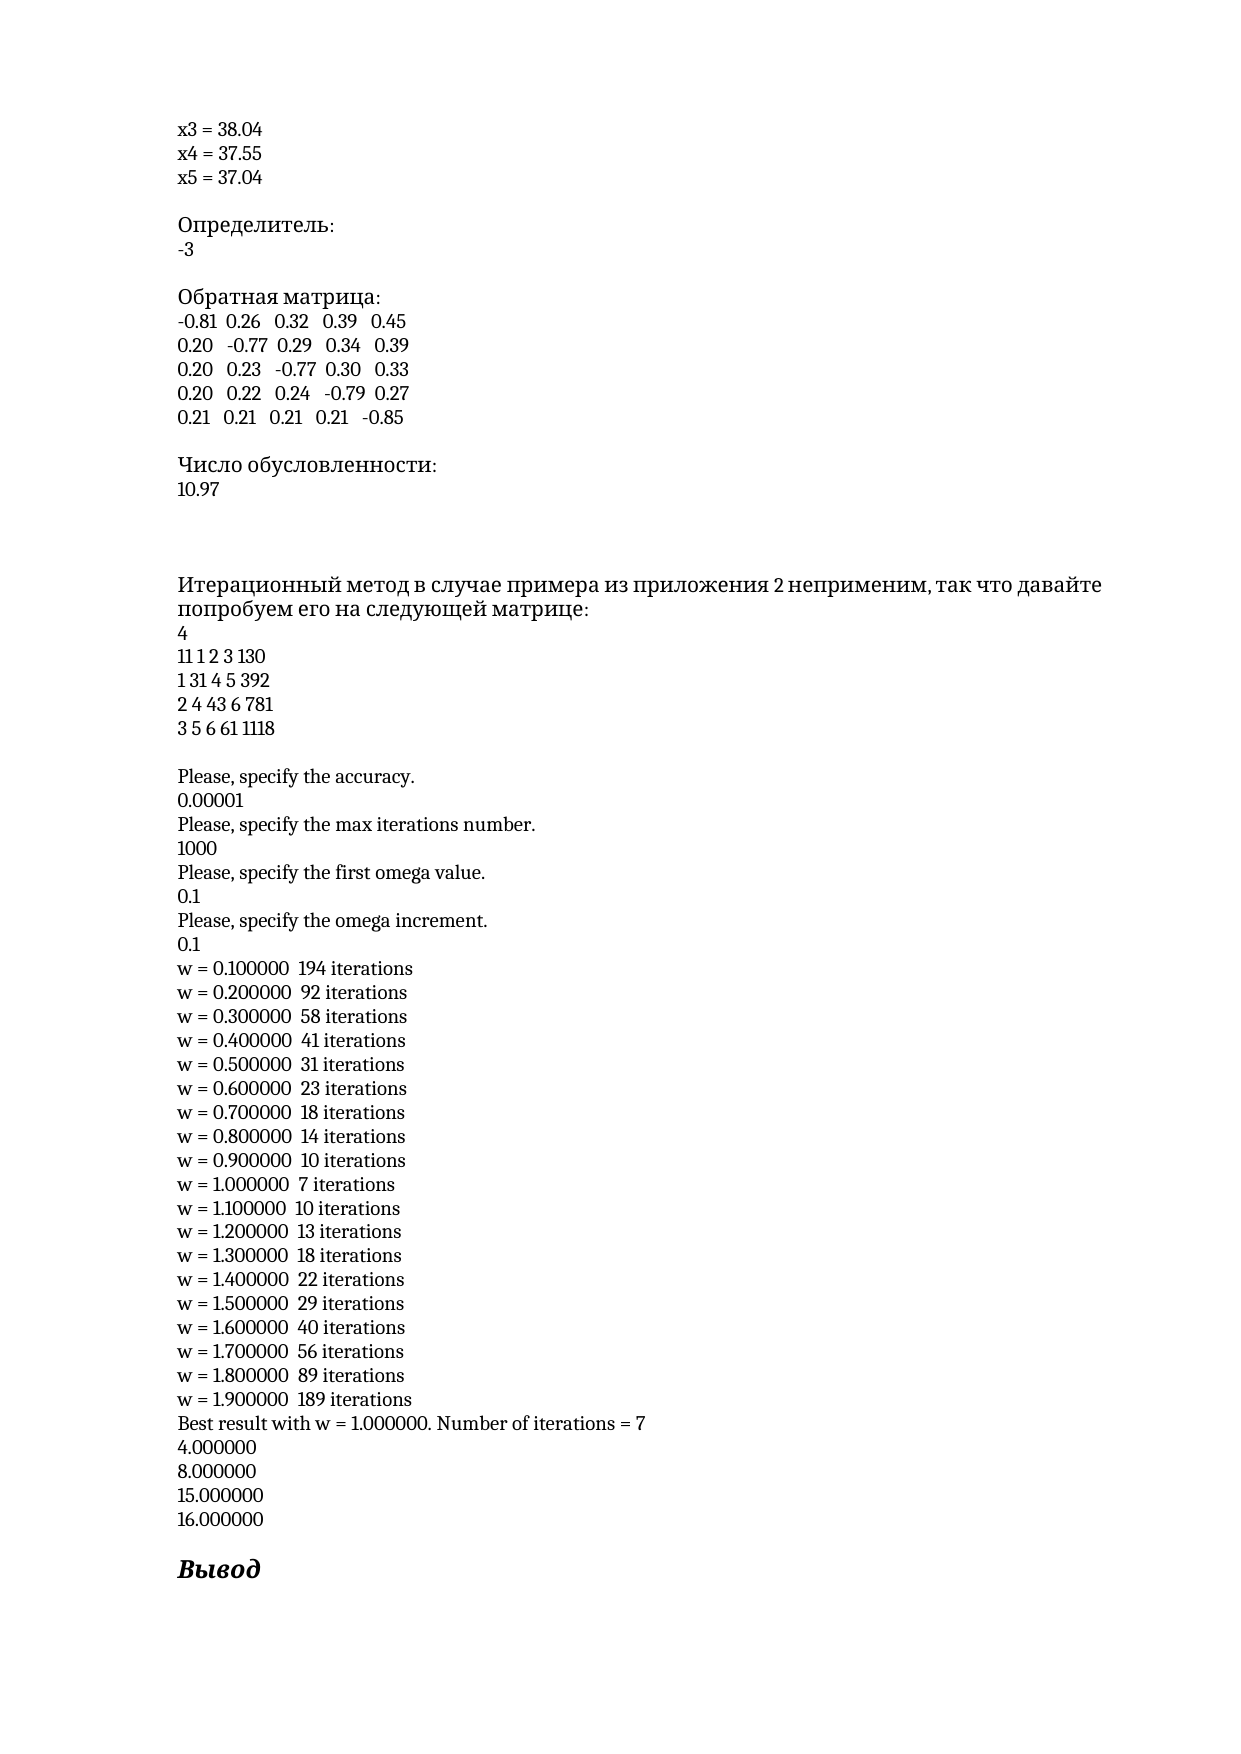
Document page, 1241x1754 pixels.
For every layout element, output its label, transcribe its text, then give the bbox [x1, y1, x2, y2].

text w = 1.300000 18 iterations [177, 1244, 1152, 1268]
text w = 0.400000 41 iterations [177, 1028, 1152, 1052]
text w = 1.100000 10 iterations [177, 1196, 1152, 1220]
text 0.1 [177, 933, 1152, 957]
text 3 5 6 61 1118 [177, 717, 1152, 741]
text w = 0.800000 14 iterations [177, 1124, 1152, 1148]
text w = 0.500000 31 iterations [177, 1052, 1152, 1076]
text w = 1.200000 13 iterations [177, 1220, 1152, 1244]
text x4 = 37.55 [177, 142, 1152, 166]
text w = 0.100000 194 iterations [177, 957, 1152, 981]
text Обратная матрица: [177, 286, 1152, 310]
text 16.000000 [177, 1508, 1152, 1532]
text w = 1.600000 40 iterations [177, 1316, 1152, 1340]
text w = 0.300000 58 iterations [177, 1004, 1152, 1028]
text w = 1.500000 29 iterations [177, 1292, 1152, 1316]
text Please, specify the omega increment. [177, 909, 1152, 933]
text 15.000000 [177, 1484, 1152, 1508]
text Итерационный метод в случае примера из приложения 2 неприменим, так что давайте попробуем его на следующей матрице: 4 [177, 573, 1152, 645]
text x3 = 38.04 [177, 118, 1152, 142]
text 0.00001 [177, 789, 1152, 813]
text Please, specify the first omega value. [177, 861, 1152, 885]
text 1 31 4 5 392 [177, 669, 1152, 693]
text 0.20 0.23 -0.77 0.30 0.33 [177, 358, 1152, 382]
text Вывод [177, 1556, 1152, 1584]
text 2 4 43 6 781 [177, 693, 1152, 717]
text w = 1.900000 189 iterations [177, 1388, 1152, 1412]
text -3 [177, 238, 1152, 262]
text w = 1.800000 89 iterations [177, 1364, 1152, 1388]
text 0.21 0.21 0.21 0.21 -0.85 [177, 406, 1152, 429]
text w = 0.600000 23 iterations [177, 1076, 1152, 1100]
text 10.97 [177, 477, 1152, 501]
text Число обусловленности: [177, 453, 1152, 477]
text w = 1.700000 56 iterations [177, 1340, 1152, 1364]
text Please, specify the accuracy. [177, 765, 1152, 789]
text 0.20 0.22 0.24 -0.79 0.27 [177, 382, 1152, 406]
text 8.000000 [177, 1460, 1152, 1484]
text Best result with w = 1.000000. Number of iterations = 7 [177, 1412, 1152, 1436]
text 1000 [177, 837, 1152, 861]
text 0.1 [177, 885, 1152, 909]
text w = 1.000000 7 iterations [177, 1172, 1152, 1196]
text 4.000000 [177, 1436, 1152, 1460]
text 0.20 -0.77 0.29 0.34 0.39 [177, 334, 1152, 358]
text -0.81 0.26 0.32 0.39 0.45 [177, 310, 1152, 334]
text w = 1.400000 22 iterations [177, 1268, 1152, 1292]
text w = 0.200000 92 iterations [177, 981, 1152, 1004]
text 11 1 2 3 130 [177, 645, 1152, 669]
text w = 0.900000 10 iterations [177, 1148, 1152, 1172]
text Определитель: [177, 214, 1152, 238]
text w = 0.700000 18 iterations [177, 1100, 1152, 1124]
text x5 = 37.04 [177, 166, 1152, 190]
text Please, specify the max iterations number. [177, 813, 1152, 837]
